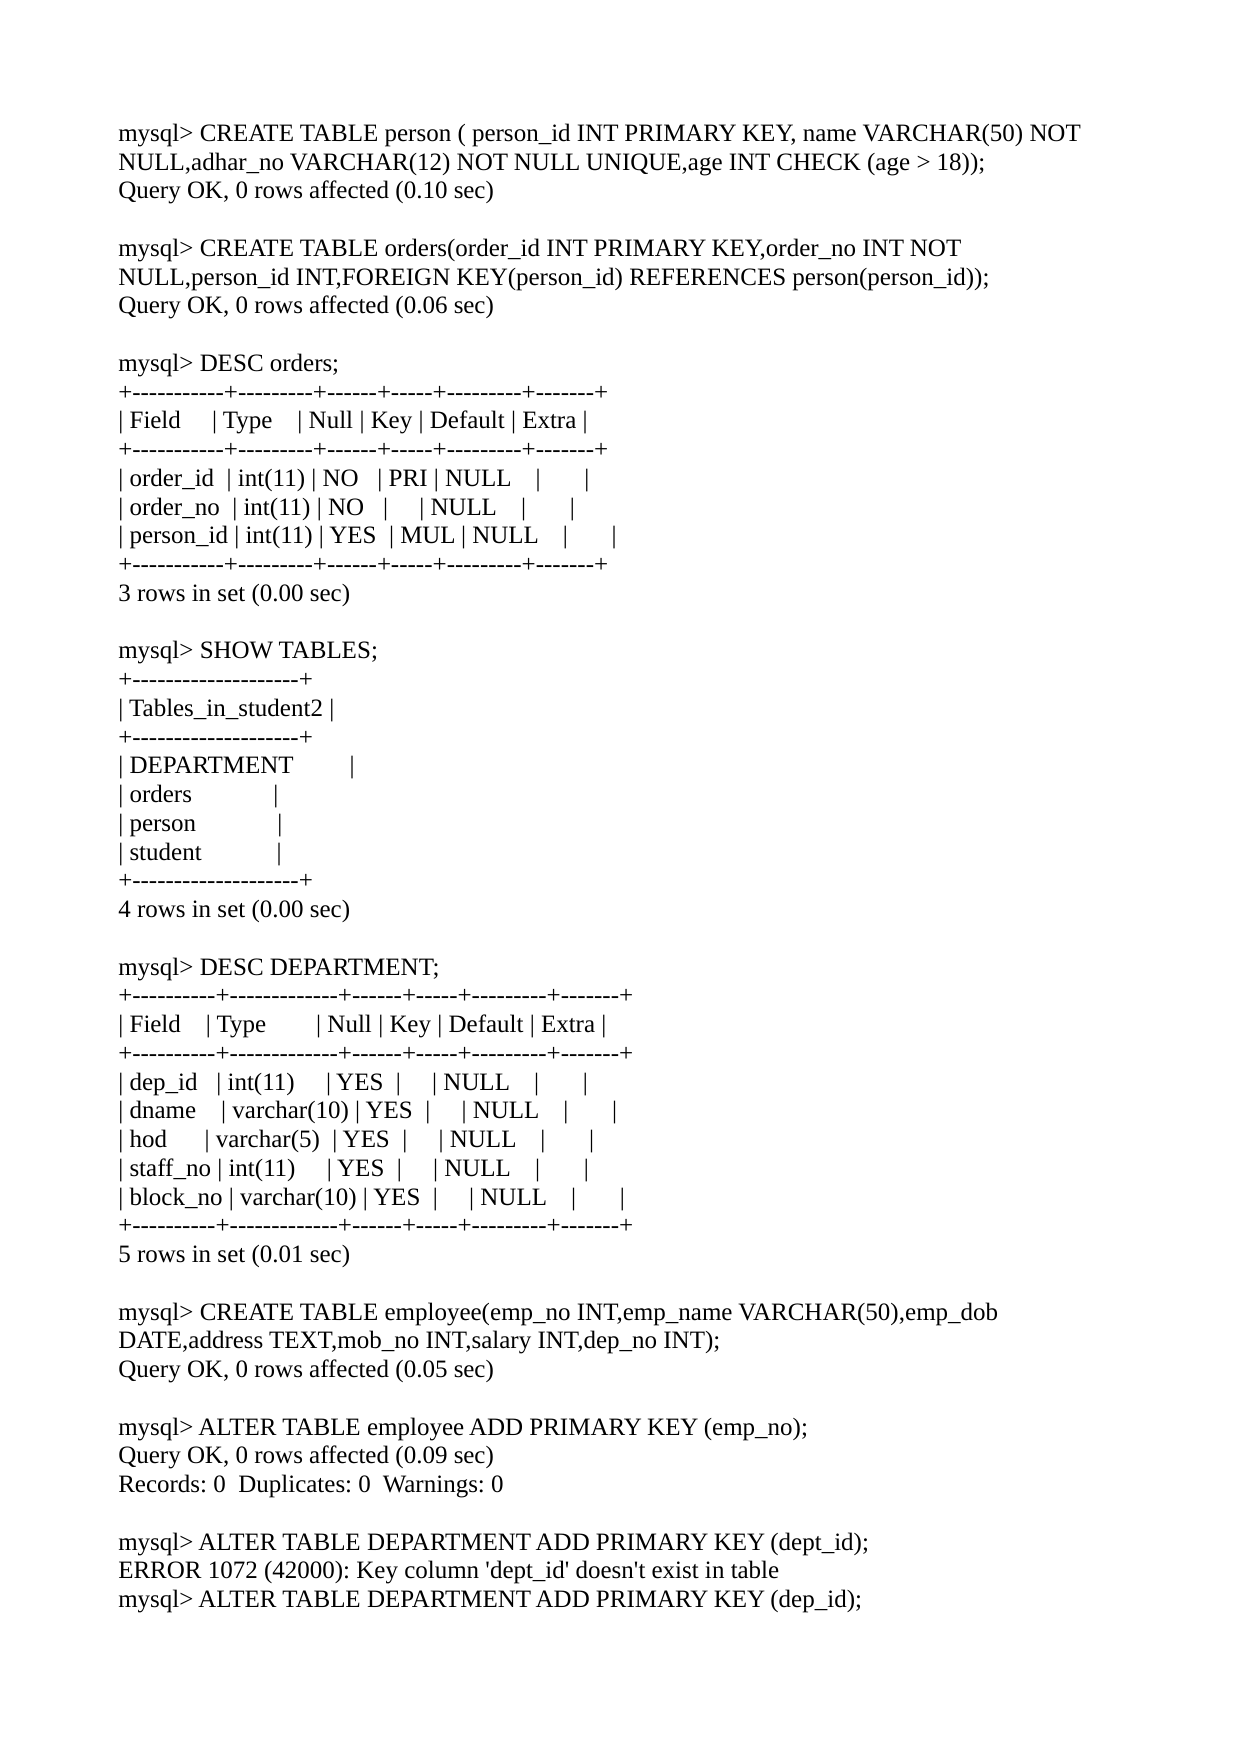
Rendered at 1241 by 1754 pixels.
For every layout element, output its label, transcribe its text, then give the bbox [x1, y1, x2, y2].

text mysql> SHOW TABLES; [118, 636, 1122, 664]
text | person | [118, 808, 1122, 837]
text | staff_no | int(11) | YES | | NULL | | [118, 1153, 1122, 1182]
text 5 rows in set (0.01 sec) [118, 1239, 1122, 1268]
text | hod | varchar(5) | YES | | NULL | | [118, 1124, 1122, 1153]
text 3 rows in set (0.00 sec) [118, 578, 1122, 607]
text mysql> CREATE TABLE employee(emp_no INT,emp_name VARCHAR(50),emp_dob DATE,address TEXT,mob_no INT,salary INT,dep_no INT); [118, 1297, 1122, 1354]
text Query OK, 0 rows affected (0.06 sec) [118, 291, 1122, 319]
text Query OK, 0 rows affected (0.09 sec) [118, 1441, 1122, 1469]
text | block_no | varchar(10) | YES | | NULL | | [118, 1182, 1122, 1211]
text mysql> ALTER TABLE employee ADD PRIMARY KEY (emp_no); [118, 1412, 1122, 1441]
text +----------+-------------+------+-----+---------+-------+ [118, 981, 1122, 1009]
text | order_no | int(11) | NO | | NULL | | [118, 492, 1122, 521]
text | dname | varchar(10) | YES | | NULL | | [118, 1096, 1122, 1124]
text mysql> ALTER TABLE DEPARTMENT ADD PRIMARY KEY (dep_id); [118, 1584, 1122, 1613]
text +--------------------+ [118, 722, 1122, 751]
text +----------+-------------+------+-----+---------+-------+ [118, 1211, 1122, 1239]
text ERROR 1072 (42000): Key column 'dept_id' doesn't exist in table [118, 1556, 1122, 1584]
text mysql> CREATE TABLE orders(order_id INT PRIMARY KEY,order_no INT NOT NULL,person_id INT,FOREIGN KEY(person_id) REFERENCES person(person_id)); [118, 233, 1122, 291]
text +----------+-------------+------+-----+---------+-------+ [118, 1038, 1122, 1067]
text +-----------+---------+------+-----+---------+-------+ [118, 377, 1122, 406]
text mysql> DESC DEPARTMENT; [118, 952, 1122, 981]
text | student | [118, 837, 1122, 866]
text Records: 0 Duplicates: 0 Warnings: 0 [118, 1469, 1122, 1498]
text mysql> ALTER TABLE DEPARTMENT ADD PRIMARY KEY (dept_id); [118, 1527, 1122, 1556]
text +--------------------+ [118, 866, 1122, 894]
text | Field | Type | Null | Key | Default | Extra | [118, 1009, 1122, 1038]
text | person_id | int(11) | YES | MUL | NULL | | [118, 521, 1122, 549]
text mysql> DESC orders; [118, 348, 1122, 377]
text +-----------+---------+------+-----+---------+-------+ [118, 549, 1122, 578]
text Query OK, 0 rows affected (0.10 sec) [118, 176, 1122, 204]
text | Field | Type | Null | Key | Default | Extra | [118, 406, 1122, 434]
text +--------------------+ [118, 664, 1122, 693]
text | orders | [118, 779, 1122, 808]
text | dep_id | int(11) | YES | | NULL | | [118, 1067, 1122, 1096]
text | order_id | int(11) | NO | PRI | NULL | | [118, 463, 1122, 492]
text +-----------+---------+------+-----+---------+-------+ [118, 434, 1122, 463]
text mysql> CREATE TABLE person ( person_id INT PRIMARY KEY, name VARCHAR(50) NOT NULL,adhar_no VARCHAR(12) NOT NULL UNIQUE,age INT CHECK (age > 18)); [118, 118, 1122, 176]
text | DEPARTMENT | [118, 751, 1122, 779]
text 4 rows in set (0.00 sec) [118, 894, 1122, 923]
text Query OK, 0 rows affected (0.05 sec) [118, 1354, 1122, 1383]
text | Tables_in_student2 | [118, 693, 1122, 722]
